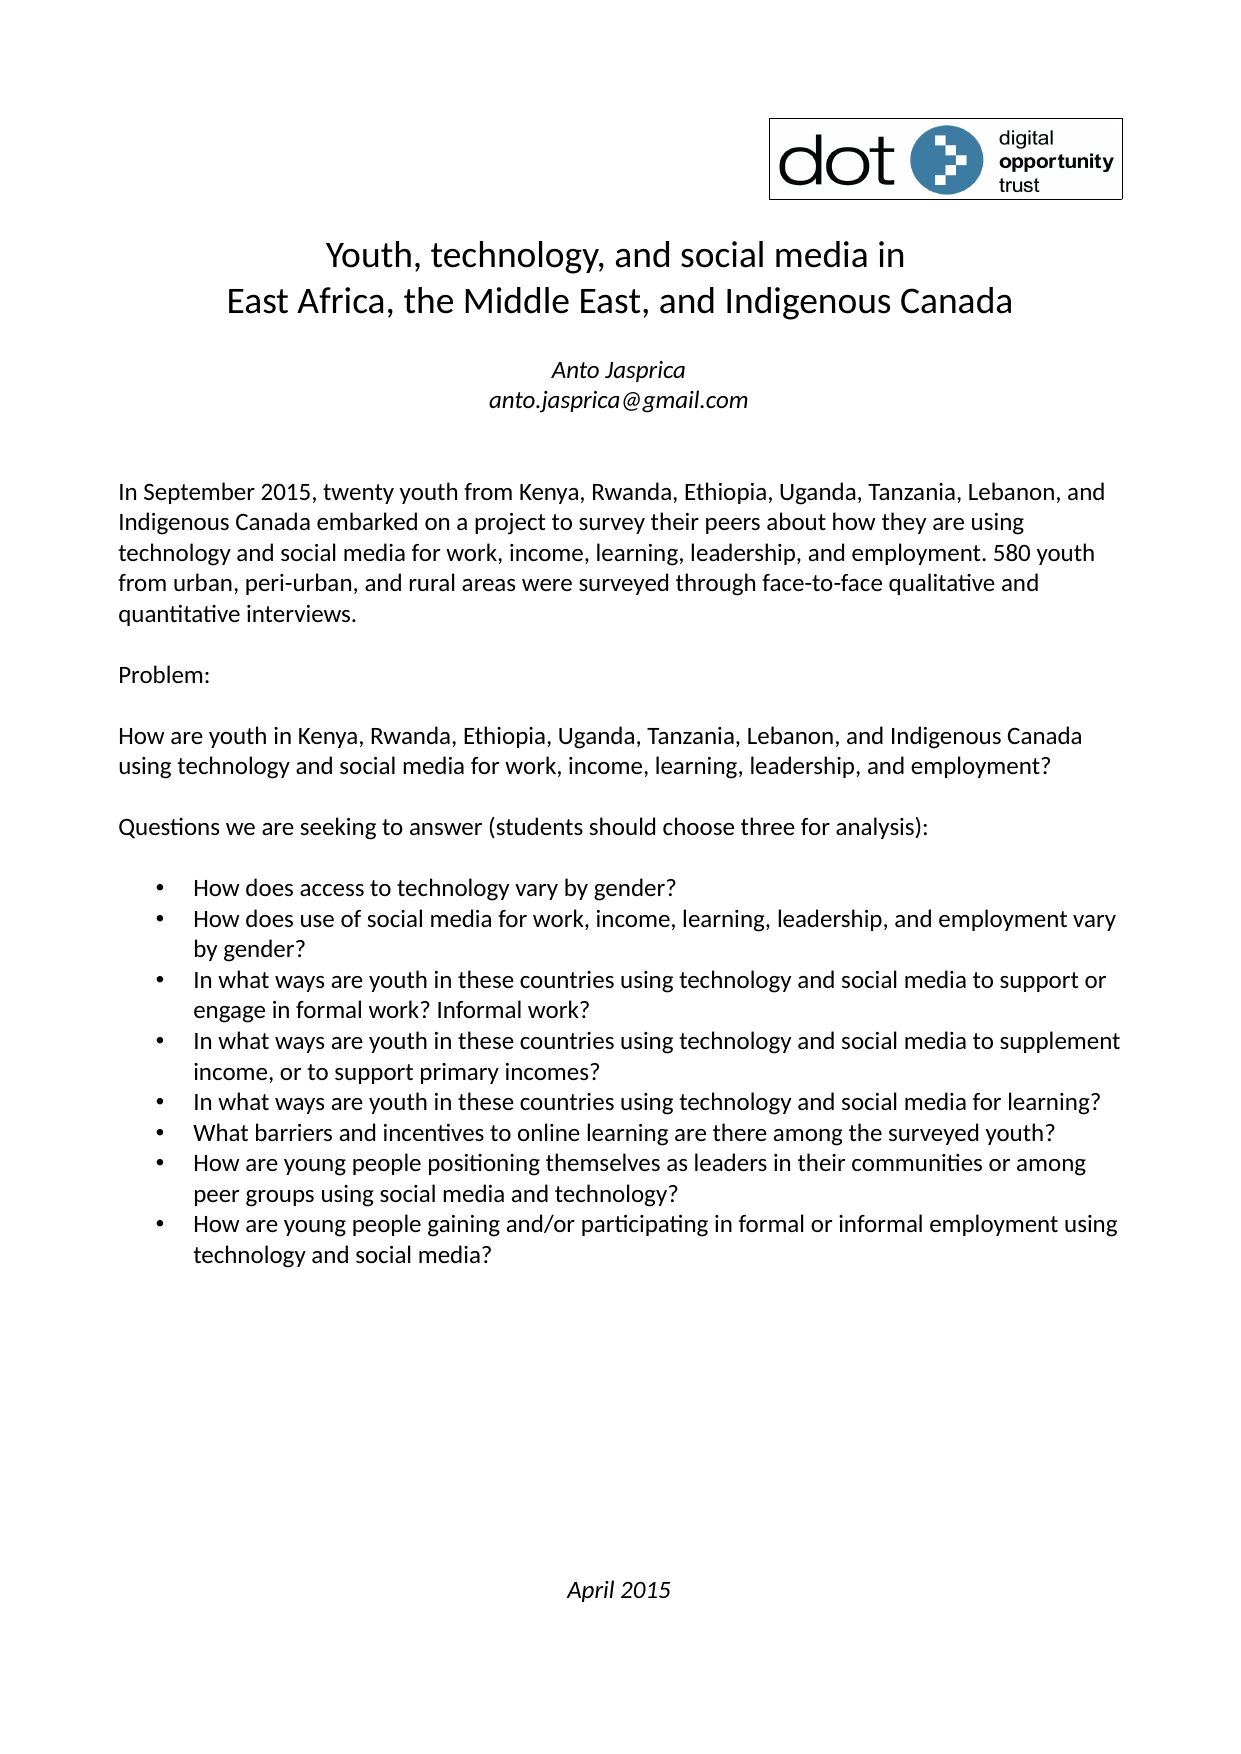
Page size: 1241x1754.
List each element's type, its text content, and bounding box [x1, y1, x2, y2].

text How are youth in Kenya, Rwanda, Ethiopia, Uganda, Tanzania, Lebanon, and Indigenous Canada using technology and social media for work, income, learning, leadership, and employment? [118, 720, 1122, 781]
text In September 2015, twenty youth from Kenya, Rwanda, Ethiopia, Uganda, Tanzania, Lebanon, and Indigenous Canada embarked on a project to survey their peers about how they are using technology and social media for work, income, learning, leadership, and employment. 580 youth from urban, peri-urban, and rural areas were surveyed through face-to-face qualitative and quantitative interviews. [118, 476, 1122, 628]
list How does access to technology vary by gender? [156, 873, 1122, 903]
list In what ways are youth in these countries using technology and social media to supplement income, or to support primary incomes? [156, 1025, 1122, 1086]
list In what ways are youth in these countries using technology and social media for learning? [156, 1086, 1122, 1117]
subtitle Youth, technology, and social media in [118, 231, 1122, 277]
subtitle East Africa, the Middle East, and Indigenous Canada [118, 277, 1122, 323]
list How are young people gaining and/or participating in formal or informal employment using technology and social media? [156, 1208, 1122, 1269]
list How does use of social media for work, income, learning, leadership, and employment vary by gender? [156, 903, 1122, 964]
text Questions we are seeking to answer (students should choose three for analysis): [118, 812, 1122, 842]
list In what ways are youth in these countries using technology and social media to support or engage in formal work? Informal work? [156, 964, 1122, 1025]
list How are young people positioning themselves as leaders in their communities or among peer groups using social media and technology? [156, 1147, 1122, 1208]
text Anto Jasprica [118, 354, 1122, 384]
list What barriers and incentives to online learning are there among the surveyed youth? [156, 1117, 1122, 1147]
text April 2015 [118, 1574, 1122, 1605]
text anto.jasprica@gmail.com [118, 384, 1122, 415]
text Problem: [118, 659, 1122, 689]
